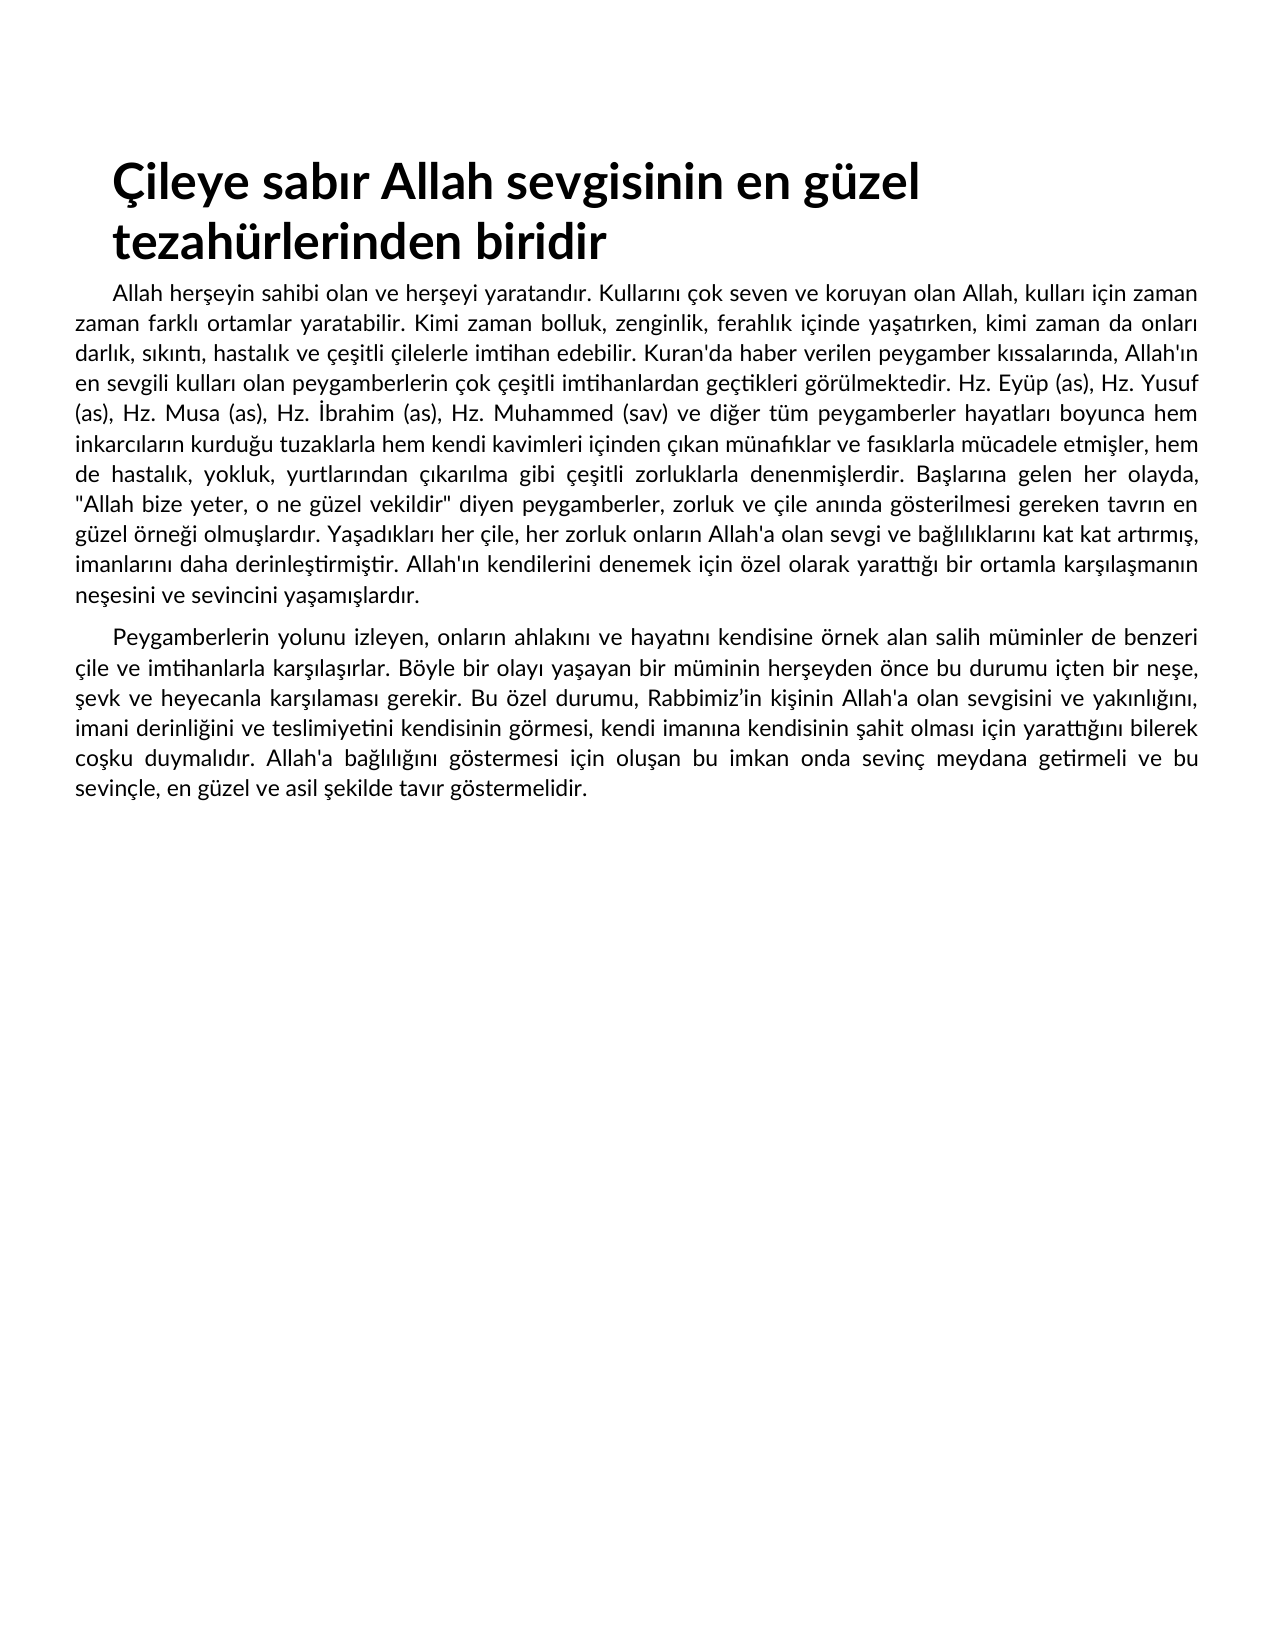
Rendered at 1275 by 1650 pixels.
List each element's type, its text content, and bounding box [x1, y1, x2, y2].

text Peygamberlerin yolunu izleyen, onların ahlakını ve hayatını kendisine örnek alan salih müminler de benzeri çile ve imtihanlarla karşılaşırlar. Böyle bir olayı yaşayan bir müminin herşeyden önce bu durumu içten bir neşe, şevk ve heyecanla karşılaması gerekir. Bu özel durumu, Rabbimiz’in kişinin Allah'a olan sevgisini ve yakınlığını, imani derinliğini ve teslimiyetini kendisinin görmesi, kendi imanına kendisinin şahit olması için yarattığını bilerek coşku duymalıdır. Allah'a bağlılığını göstermesi için oluşan bu imkan onda sevinç meydana getirmeli ve bu sevinçle, en güzel ve asil şekilde tavır göstermelidir. [75, 623, 1200, 802]
subtitle Çileye sabır Allah sevgisinin en güzel tezahürlerinden biridir [112, 150, 1200, 270]
text Allah herşeyin sahibi olan ve herşeyi yaratandır. Kullarını çok seven ve koruyan olan Allah, kulları için zaman zaman farklı ortamlar yaratabilir. Kimi zaman bolluk, zenginlik, ferahlık içinde yaşatırken, kimi zaman da onları darlık, sıkıntı, hastalık ve çeşitli çilelerle imtihan edebilir. Kuran'da haber verilen peygamber kıssalarında, Allah'ın en sevgili kulları olan peygamberlerin çok çeşitli imtihanlardan geçtikleri görülmektedir. Hz. Eyüp (as), Hz. Yusuf (as), Hz. Musa (as), Hz. İbrahim (as), Hz. Muhammed (sav) ve diğer tüm peygamberler hayatları boyunca hem inkarcıların kurduğu tuzaklarla hem kendi kavimleri içinden çıkan münafıklar ve fasıklarla mücadele etmişler, hem de hastalık, yokluk, yurtlarından çıkarılma gibi çeşitli zorluklarla denenmişlerdir. Başlarına gelen her olayda, "Allah bize yeter, o ne güzel vekildir" diyen peygamberler, zorluk ve çile anında gösterilmesi gereken tavrın en güzel örneği olmuşlardır. Yaşadıkları her çile, her zorluk onların Allah'a olan sevgi ve bağlılıklarını kat kat artırmış, imanlarını daha derinleştirmiştir. Allah'ın kendilerini denemek için özel olarak yarattığı bir ortamla karşılaşmanın neşesini ve sevincini yaşamışlardır. [75, 278, 1200, 608]
